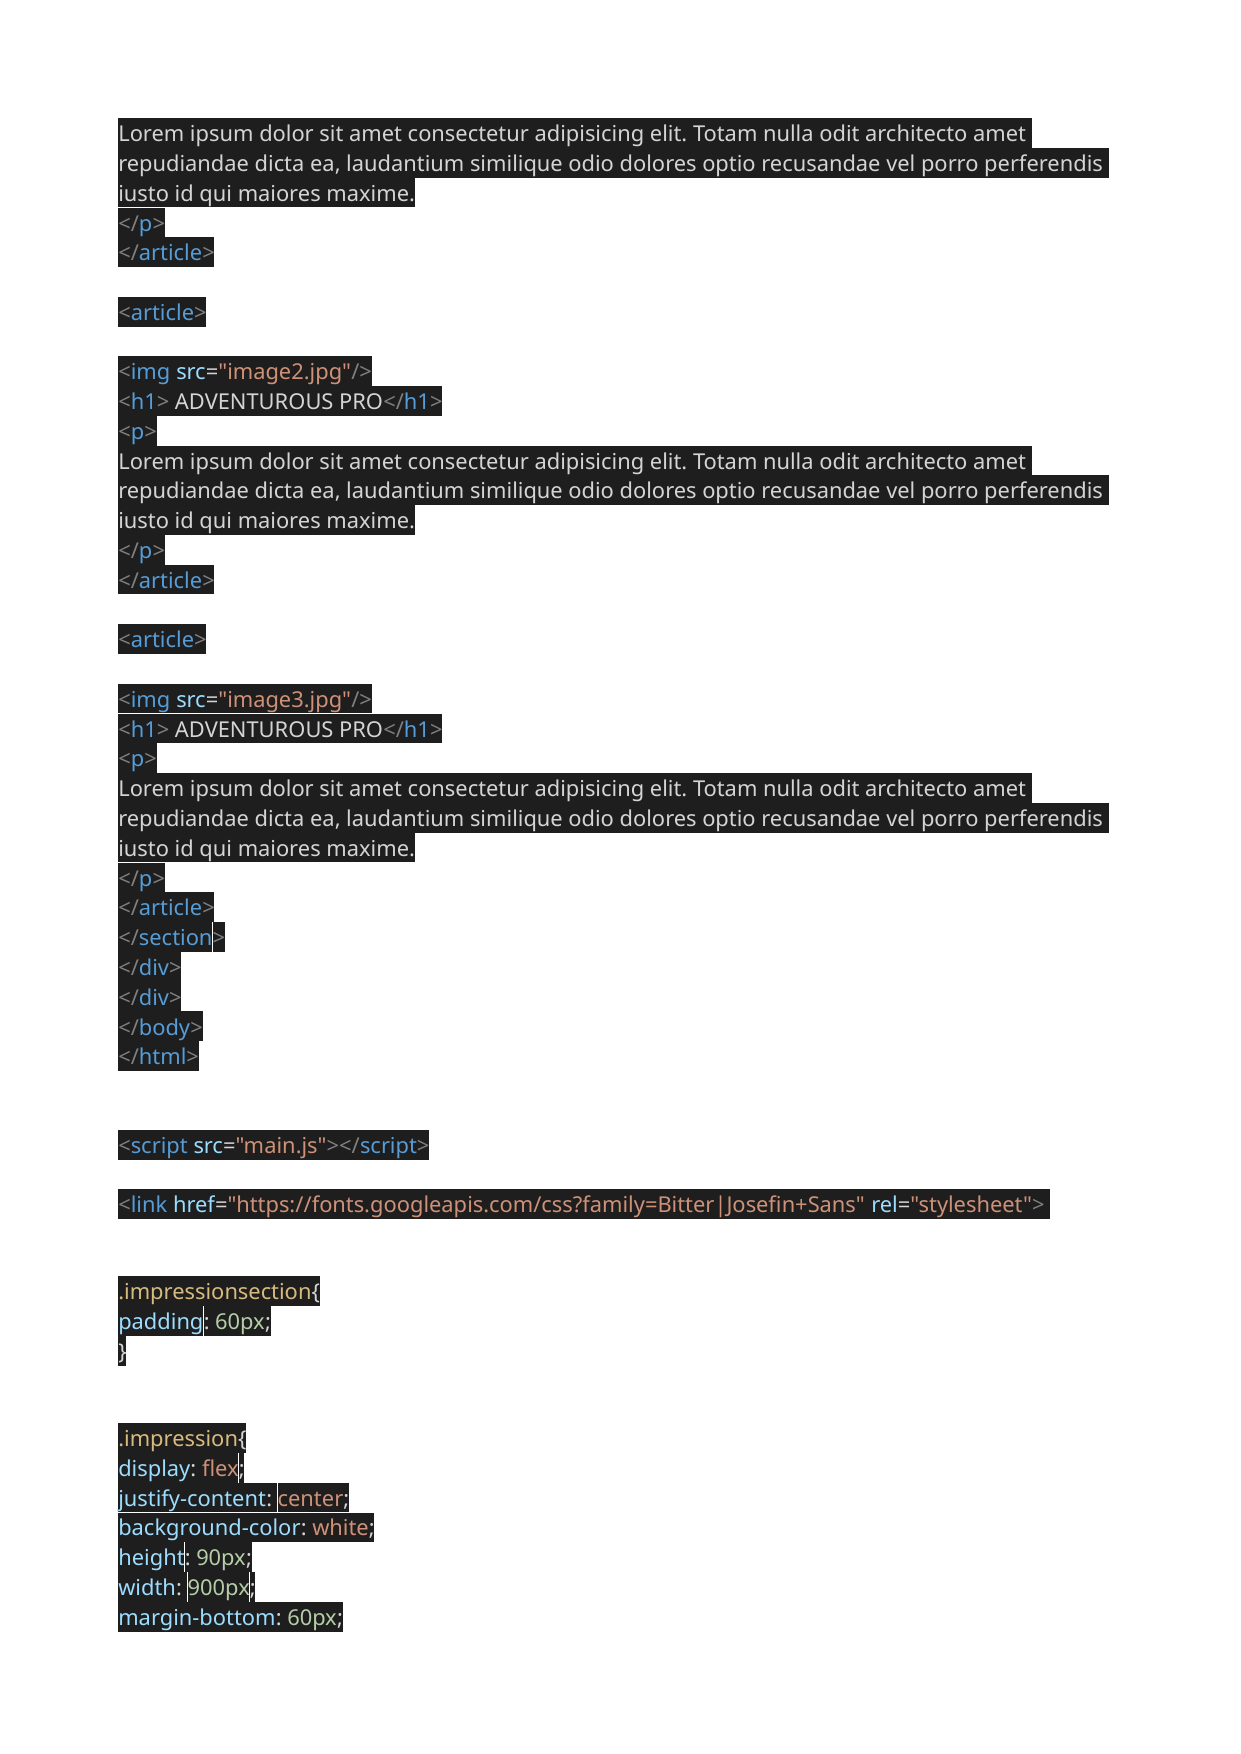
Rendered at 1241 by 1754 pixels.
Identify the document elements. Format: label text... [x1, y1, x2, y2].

text <link href="https://fonts.googleapis.com/css?family=Bitter|Josefin+Sans" rel="stylesheet"> [118, 1189, 1122, 1219]
text .impression{ [118, 1423, 1122, 1453]
text <article> [118, 624, 1122, 654]
text } [118, 1336, 1122, 1366]
text </section> [118, 922, 1122, 952]
text padding: 60px; [118, 1306, 1122, 1336]
text <p> [118, 743, 1122, 773]
text </div> [118, 982, 1122, 1011]
text Lorem ipsum dolor sit amet consectetur adipisicing elit. Totam nulla odit architecto amet repudiandae dicta ea, laudantium similique odio dolores optio recusandae vel porro perferendis iusto id qui maiores maxime. [118, 446, 1122, 535]
text <h1> ADVENTUROUS PRO</h1> [118, 386, 1122, 416]
text width: 900px; [118, 1572, 1122, 1602]
text <img src="image2.jpg"/> [118, 356, 1122, 386]
text <script src="main.js"></script> [118, 1130, 1122, 1160]
text height: 90px; [118, 1542, 1122, 1572]
text </p> [118, 862, 1122, 892]
text <h1> ADVENTUROUS PRO</h1> [118, 713, 1122, 743]
text </article> [118, 892, 1122, 922]
text </div> [118, 952, 1122, 982]
text <article> [118, 297, 1122, 327]
text <p> [118, 416, 1122, 446]
text </article> [118, 237, 1122, 267]
text display: flex; [118, 1453, 1122, 1483]
text background-color: white; [118, 1512, 1122, 1542]
text margin-bottom: 60px; [118, 1602, 1122, 1632]
text </html> [118, 1041, 1122, 1071]
text <img src="image3.jpg"/> [118, 684, 1122, 713]
text </body> [118, 1011, 1122, 1041]
text </p> [118, 207, 1122, 237]
text .impressionsection{ [118, 1276, 1122, 1306]
text Lorem ipsum dolor sit amet consectetur adipisicing elit. Totam nulla odit architecto amet repudiandae dicta ea, laudantium similique odio dolores optio recusandae vel porro perferendis iusto id qui maiores maxime. [118, 773, 1122, 862]
text justify-content: center; [118, 1483, 1122, 1512]
text </article> [118, 565, 1122, 594]
text </p> [118, 535, 1122, 565]
text Lorem ipsum dolor sit amet consectetur adipisicing elit. Totam nulla odit architecto amet repudiandae dicta ea, laudantium similique odio dolores optio recusandae vel porro perferendis iusto id qui maiores maxime. [118, 118, 1122, 207]
